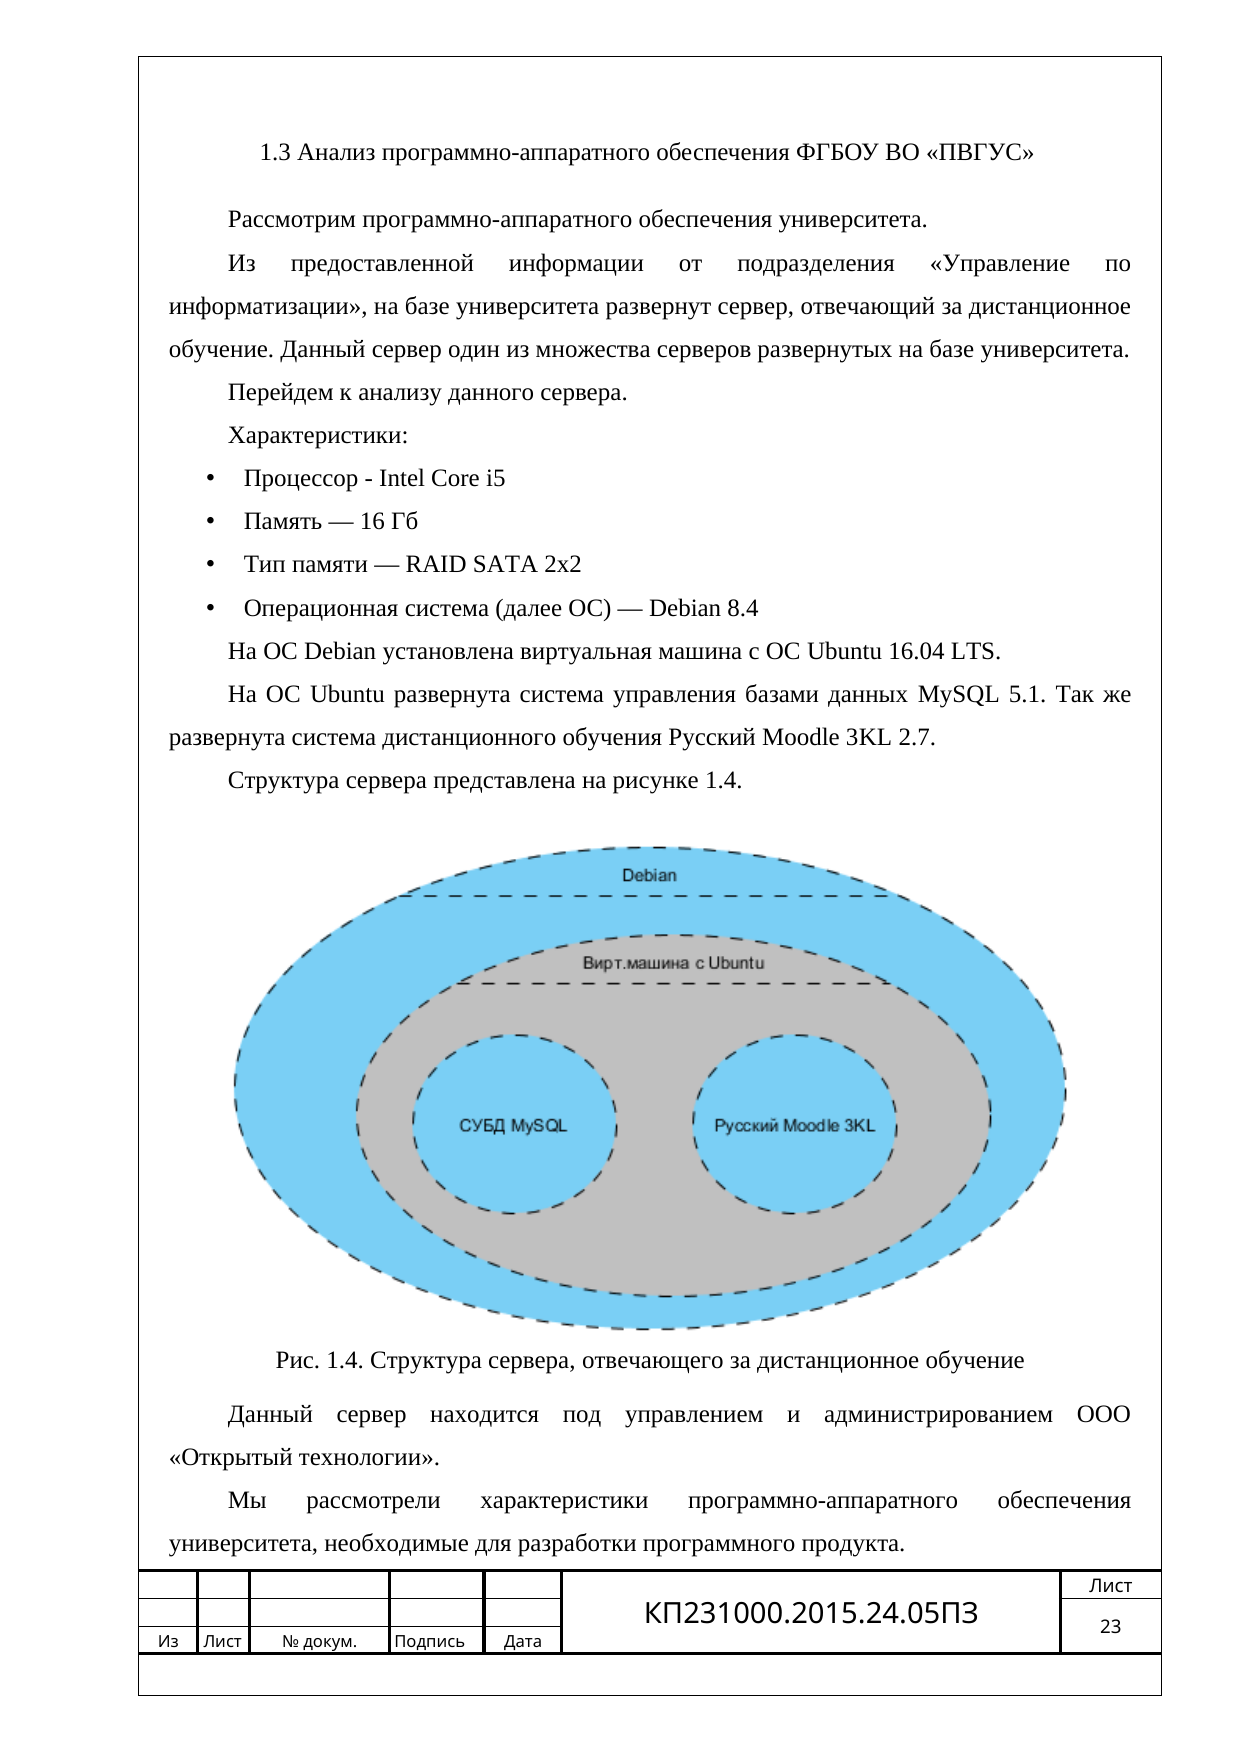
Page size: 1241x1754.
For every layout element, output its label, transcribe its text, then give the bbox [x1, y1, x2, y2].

text На ОС Debian установлена виртуальная машина с ОС Ubuntu 16.04 LTS. [168, 636, 1132, 664]
text Характеристики: [168, 420, 1132, 449]
list Операционная система (далее ОС) — Debian 8.4 [206, 593, 1132, 621]
picture [214, 833, 1087, 1346]
list Процессор - Intel Core i5 [206, 463, 1132, 492]
text На ОС Ubuntu развернута система управления базами данных MySQL 5.1. Так же развернута система дистанционного обучения Русский Moodle 3KL 2.7. [168, 679, 1132, 751]
text Структура сервера представлена на рисунке 1.4. [168, 765, 1132, 794]
text Перейдем к анализу данного сервера. [168, 377, 1132, 406]
text Рис. 1.4. Структура сервера, отвечающего за дистанционное обучение [168, 1346, 1132, 1374]
text Мы рассмотрели характеристики программно-аппаратного обеспечения университета, необходимые для разработки программного продукта. [168, 1485, 1132, 1557]
list Тип памяти — RAID SATA 2x2 [206, 549, 1132, 578]
subtitle 1.3 Анализ программно-аппаратного обеспечения ФГБОУ ВО «ПВГУС» [168, 137, 1132, 165]
text Рассмотрим программно-аппаратного обеспечения университета. [168, 204, 1132, 233]
list Память — 16 Гб [206, 506, 1132, 535]
text Данный сервер находится под управлением и администрированием ООО «Открытый технологии». [168, 1399, 1132, 1471]
text Из предоставленной информации от подразделения «Управление по информатизации», на базе университета развернут сервер, отвечающий за дистанционное обучение. Данный сервер один из множества серверов развернутых на базе университета. [168, 248, 1132, 363]
